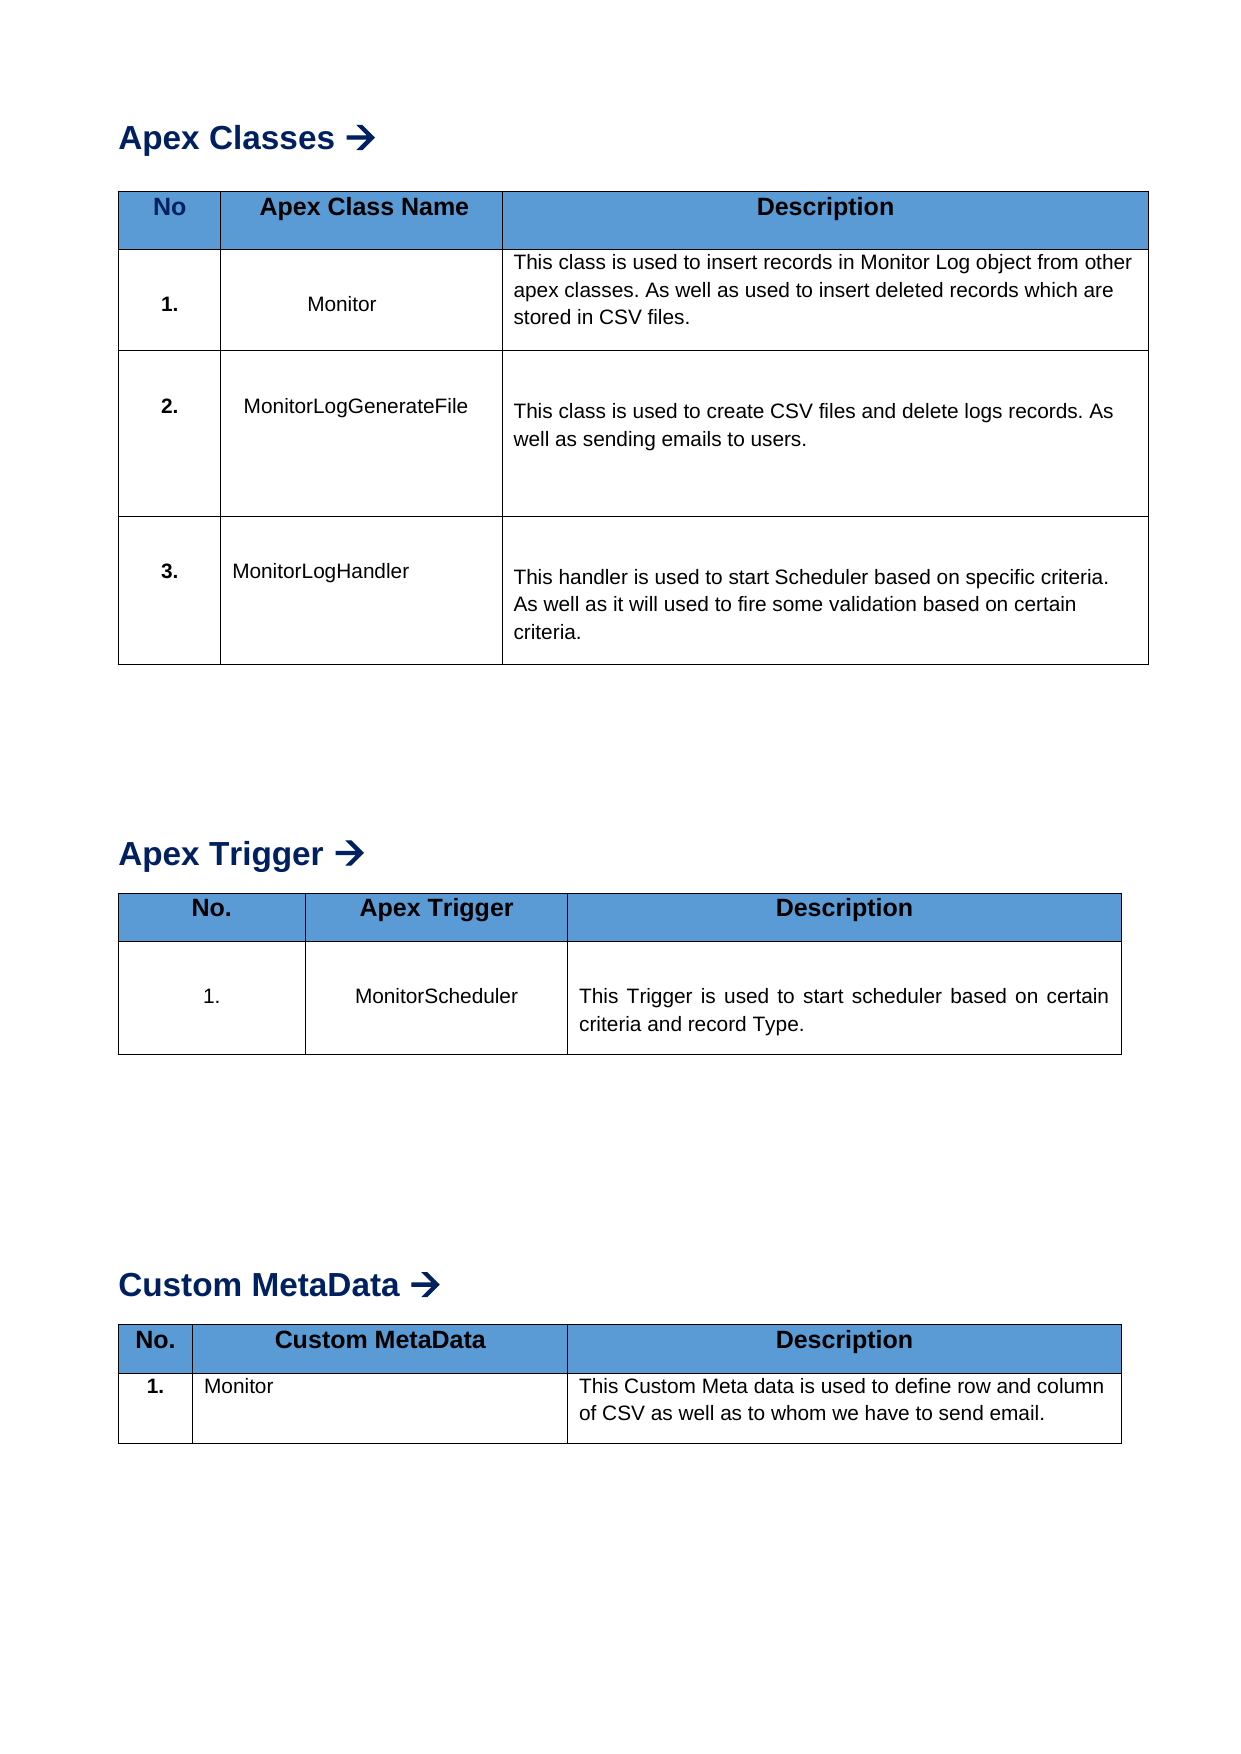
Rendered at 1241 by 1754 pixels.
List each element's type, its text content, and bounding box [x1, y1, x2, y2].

text Custom MetaData  [118, 1265, 1122, 1304]
table_cell This class is used to insert records in Monitor Log object from other apex classes. As well as used to insert deleted records which are stored in CSV files. [503, 250, 1148, 350]
table_header Description [568, 894, 1121, 941]
table_header No. [119, 1325, 192, 1373]
table_header No [119, 192, 220, 249]
table_header No. [119, 894, 305, 941]
table_cell MonitorLogGenerateFile [221, 351, 502, 516]
table_cell This class is used to create CSV files and delete logs records. As well as sending emails to users. [503, 351, 1148, 516]
table_header Apex Trigger [306, 894, 567, 941]
table_header Apex Class Name [221, 192, 502, 249]
text Apex Classes  [118, 118, 1122, 157]
table_header Description [503, 192, 1148, 249]
table_cell Monitor [221, 250, 502, 350]
text Apex Trigger  [118, 833, 1122, 872]
table_cell 2. [119, 351, 220, 516]
table_cell 1. [119, 250, 220, 350]
table_cell 1. [119, 942, 305, 1054]
table_cell 1. [119, 1374, 192, 1443]
table_cell This handler is used to start Scheduler based on specific criteria. As well as it will used to fire some validation based on certain criteria. [503, 517, 1148, 664]
table_cell Monitor [193, 1374, 567, 1443]
table_cell MonitorLogHandler [221, 517, 502, 664]
table_cell 3. [119, 517, 220, 664]
table_cell This Custom Meta data is used to define row and column of CSV as well as to whom we have to send email. [568, 1374, 1121, 1443]
table_cell MonitorScheduler [306, 942, 567, 1054]
table_cell This Trigger is used to start scheduler based on certain criteria and record Type. [568, 942, 1121, 1054]
table_header Custom MetaData [193, 1325, 567, 1373]
table_header Description [568, 1325, 1121, 1373]
